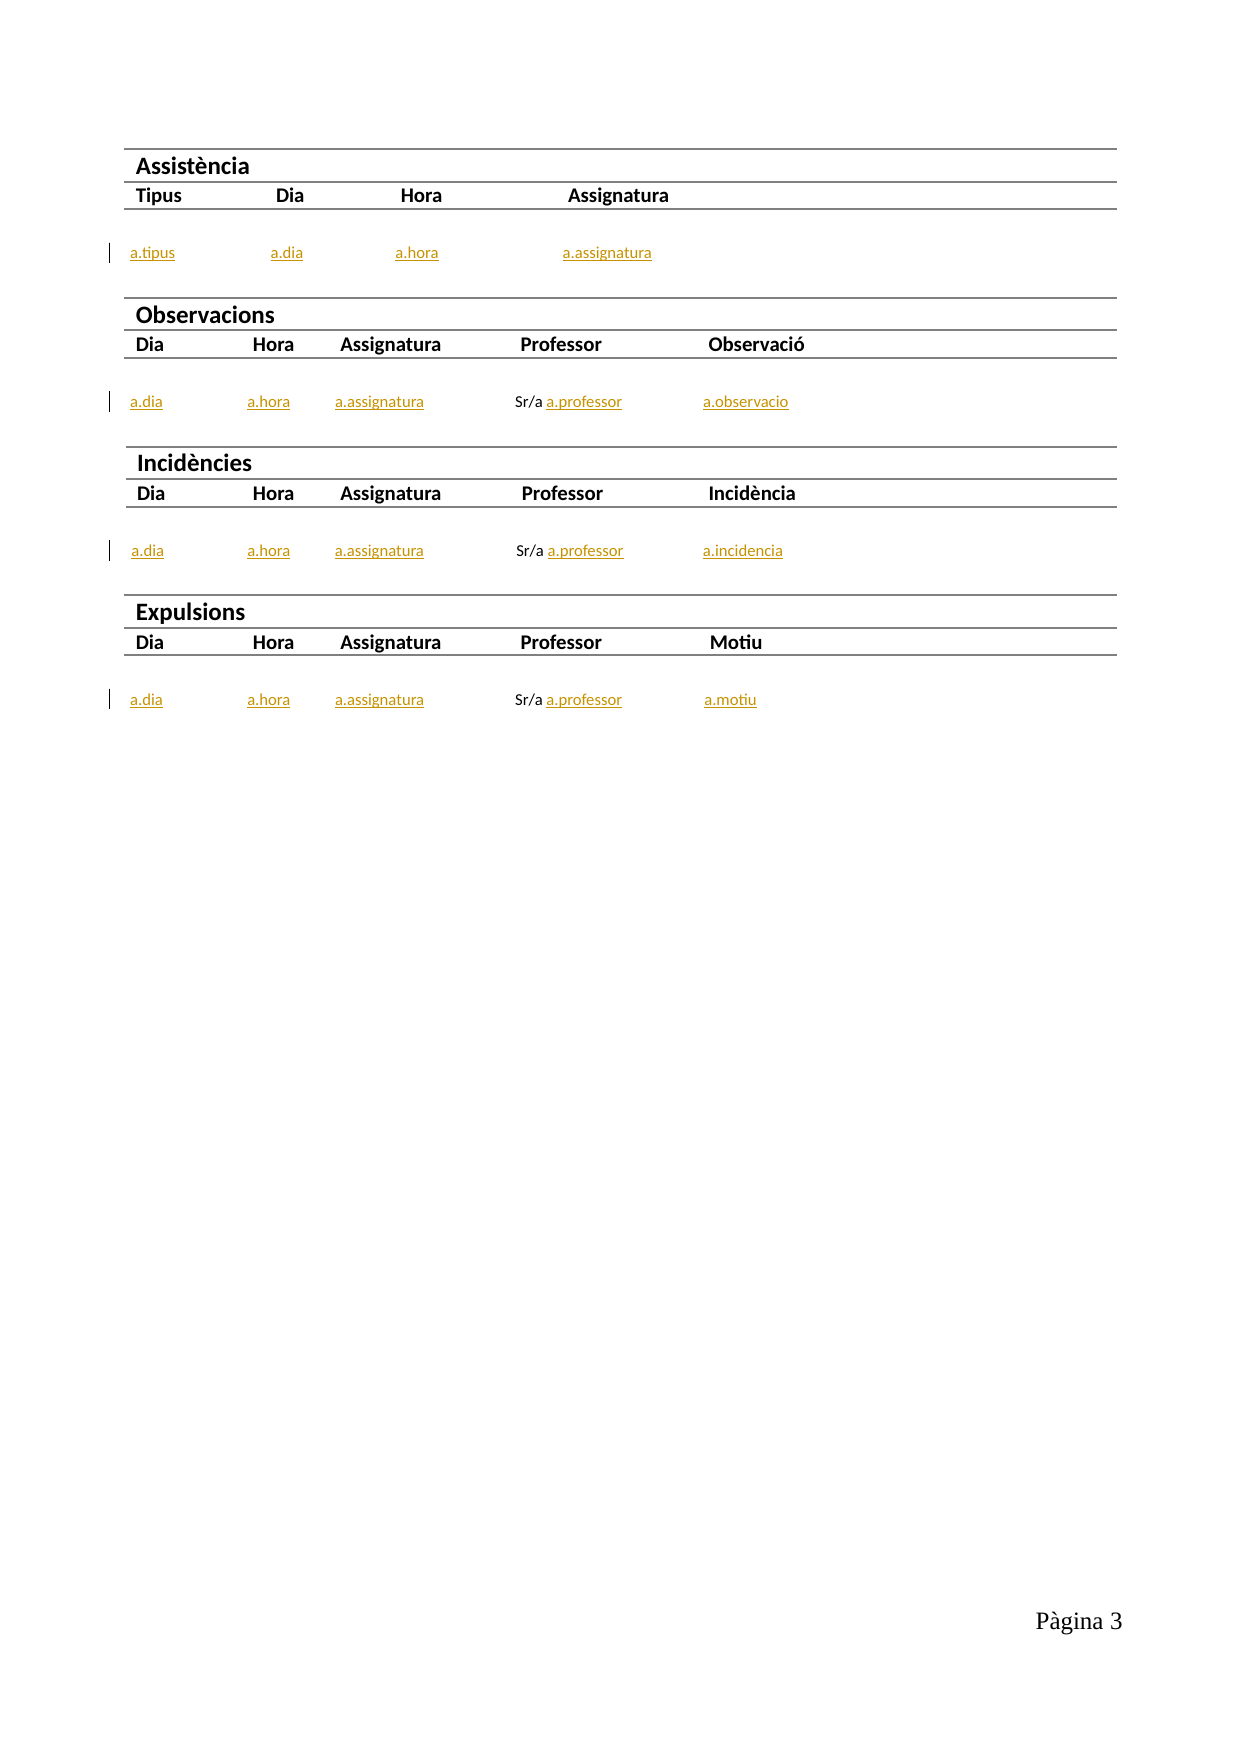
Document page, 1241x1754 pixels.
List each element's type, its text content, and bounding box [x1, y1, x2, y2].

table_cell [510, 508, 697, 534]
table_cell [698, 656, 1117, 683]
table_cell [329, 508, 510, 534]
table_cell Dia [265, 183, 389, 208]
table_cell Hora [241, 331, 329, 357]
table_header Observacions [124, 299, 1117, 329]
table_cell a.dia [124, 683, 241, 715]
table_cell [329, 359, 509, 386]
table_cell [697, 359, 1117, 386]
table_cell a.assignatura [557, 237, 1117, 269]
table_cell Sr/a a.professor [509, 386, 697, 417]
table_cell [389, 210, 557, 237]
table_cell [241, 656, 329, 683]
table_cell Dia [124, 331, 241, 357]
table_cell Assignatura [329, 480, 510, 506]
table_cell Hora [241, 629, 329, 654]
table_cell Assignatura [557, 183, 1117, 208]
table_header Expulsions [124, 596, 1117, 627]
table_cell a.dia [124, 386, 241, 417]
table_cell Hora [389, 183, 557, 208]
table_cell Motiu [698, 629, 1117, 654]
table_cell [126, 508, 241, 534]
table_cell Assignatura [329, 331, 509, 357]
table_cell a.hora [241, 535, 329, 566]
table_cell [124, 210, 264, 237]
table_header Incidències [126, 448, 1117, 478]
table_cell a.assignatura [329, 683, 509, 715]
table_cell a.observacio [697, 386, 1117, 417]
table_cell a.dia [265, 237, 389, 269]
table_cell Professor [509, 331, 697, 357]
table_cell [697, 508, 1117, 534]
table_cell [329, 656, 509, 683]
table_cell Dia [124, 629, 241, 654]
table_cell [509, 656, 698, 683]
table_cell Professor [510, 480, 697, 506]
table_cell a.assignatura [329, 386, 509, 417]
table_cell Incidència [697, 480, 1117, 506]
table_cell [509, 359, 697, 386]
table_header [118, 89, 1122, 721]
table_cell Assignatura [329, 629, 509, 654]
table_header Assistència [124, 150, 1117, 181]
table_cell [241, 508, 329, 534]
table_cell Dia [126, 480, 241, 506]
table_cell a.tipus [124, 237, 264, 269]
table_cell [124, 656, 241, 683]
table_cell Observació [697, 331, 1117, 357]
table_cell Professor [509, 629, 698, 654]
table_cell a.hora [241, 683, 329, 715]
table_cell Tipus [124, 183, 264, 208]
table_cell a.hora [389, 237, 557, 269]
table_cell a.assignatura [329, 535, 510, 566]
table_cell a.motiu [698, 683, 1117, 715]
table_cell a.incidencia [697, 535, 1117, 566]
table_cell Sr/a a.professor [509, 683, 698, 715]
table_cell a.dia [126, 535, 241, 566]
table_cell [265, 210, 389, 237]
table_cell [241, 359, 329, 386]
table_cell [557, 210, 1117, 237]
table_cell a.hora [241, 386, 329, 417]
table_cell Hora [241, 480, 329, 506]
table_cell Sr/a a.professor [510, 535, 697, 566]
table_cell [124, 359, 241, 386]
